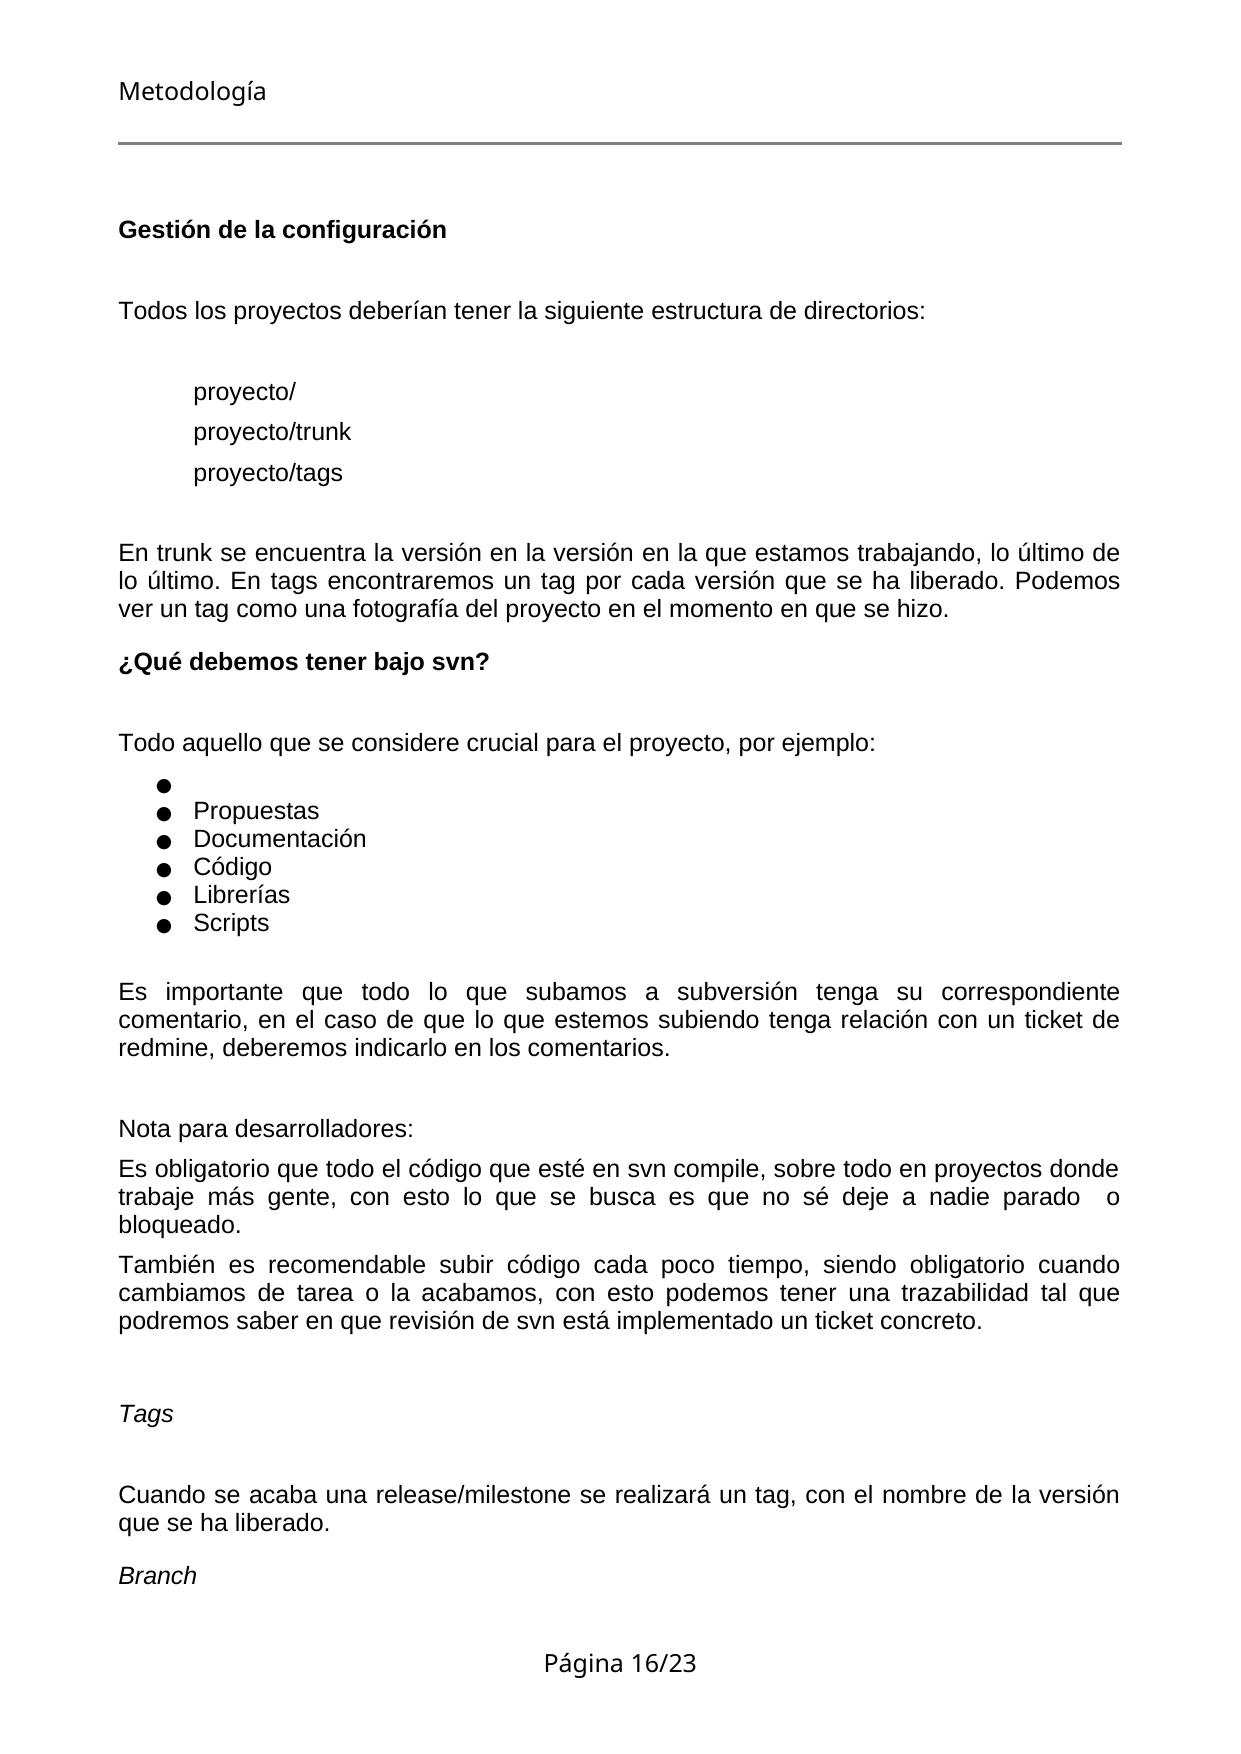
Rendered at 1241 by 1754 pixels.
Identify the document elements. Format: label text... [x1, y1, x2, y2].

text En trunk se encuentra la versión en la versión en la que estamos trabajando, lo último de lo último. En tags encontraremos un tag por cada versión que se ha liberado. Podemos ver un tag como una fotografía del proyecto en el momento en que se hizo. [118, 539, 1122, 623]
list Documentación [156, 825, 1122, 853]
text proyecto/trunk [118, 418, 1122, 446]
list Librerías [156, 881, 1122, 909]
subtitle Tags [118, 1400, 1122, 1428]
list Propuestas [156, 797, 1122, 825]
text proyecto/ [118, 377, 1122, 405]
subtitle Gestión de la configuración [118, 216, 1122, 244]
text Es obligatorio que todo el código que esté en svn compile, sobre todo en proyectos donde trabaje más gente, con esto lo que se busca es que no sé deje a nadie parado o bloqueado. [118, 1155, 1122, 1238]
text Todos los proyectos deberían tener la siguiente estructura de directorios: [118, 297, 1122, 324]
text Es importante que todo lo que subamos a subversión tenga su correspondiente comentario, en el caso de que lo que estemos subiendo tenga relación con un ticket de redmine, deberemos indicarlo en los comentarios. [118, 978, 1122, 1061]
subtitle Branch [118, 1562, 1122, 1590]
text proyecto/tags [118, 458, 1122, 486]
text También es recomendable subir código cada poco tiempo, siendo obligatorio cuando cambiamos de tarea o la acabamos, con esto podemos tener una trazabilidad tal que podremos saber en que revisión de svn está implementado un ticket concreto. [118, 1251, 1122, 1335]
text Nota para desarrolladores: [118, 1114, 1122, 1142]
text Cuando se acaba una release/milestone se realizará un tag, con el nombre de la versión que se ha liberado. [118, 1481, 1122, 1537]
subtitle ¿Qué debemos tener bajo svn? [118, 648, 1122, 676]
list Scripts [156, 909, 1122, 937]
list Código [156, 853, 1122, 881]
text Todo aquello que se considere crucial para el proyecto, por ejemplo: [118, 729, 1122, 757]
